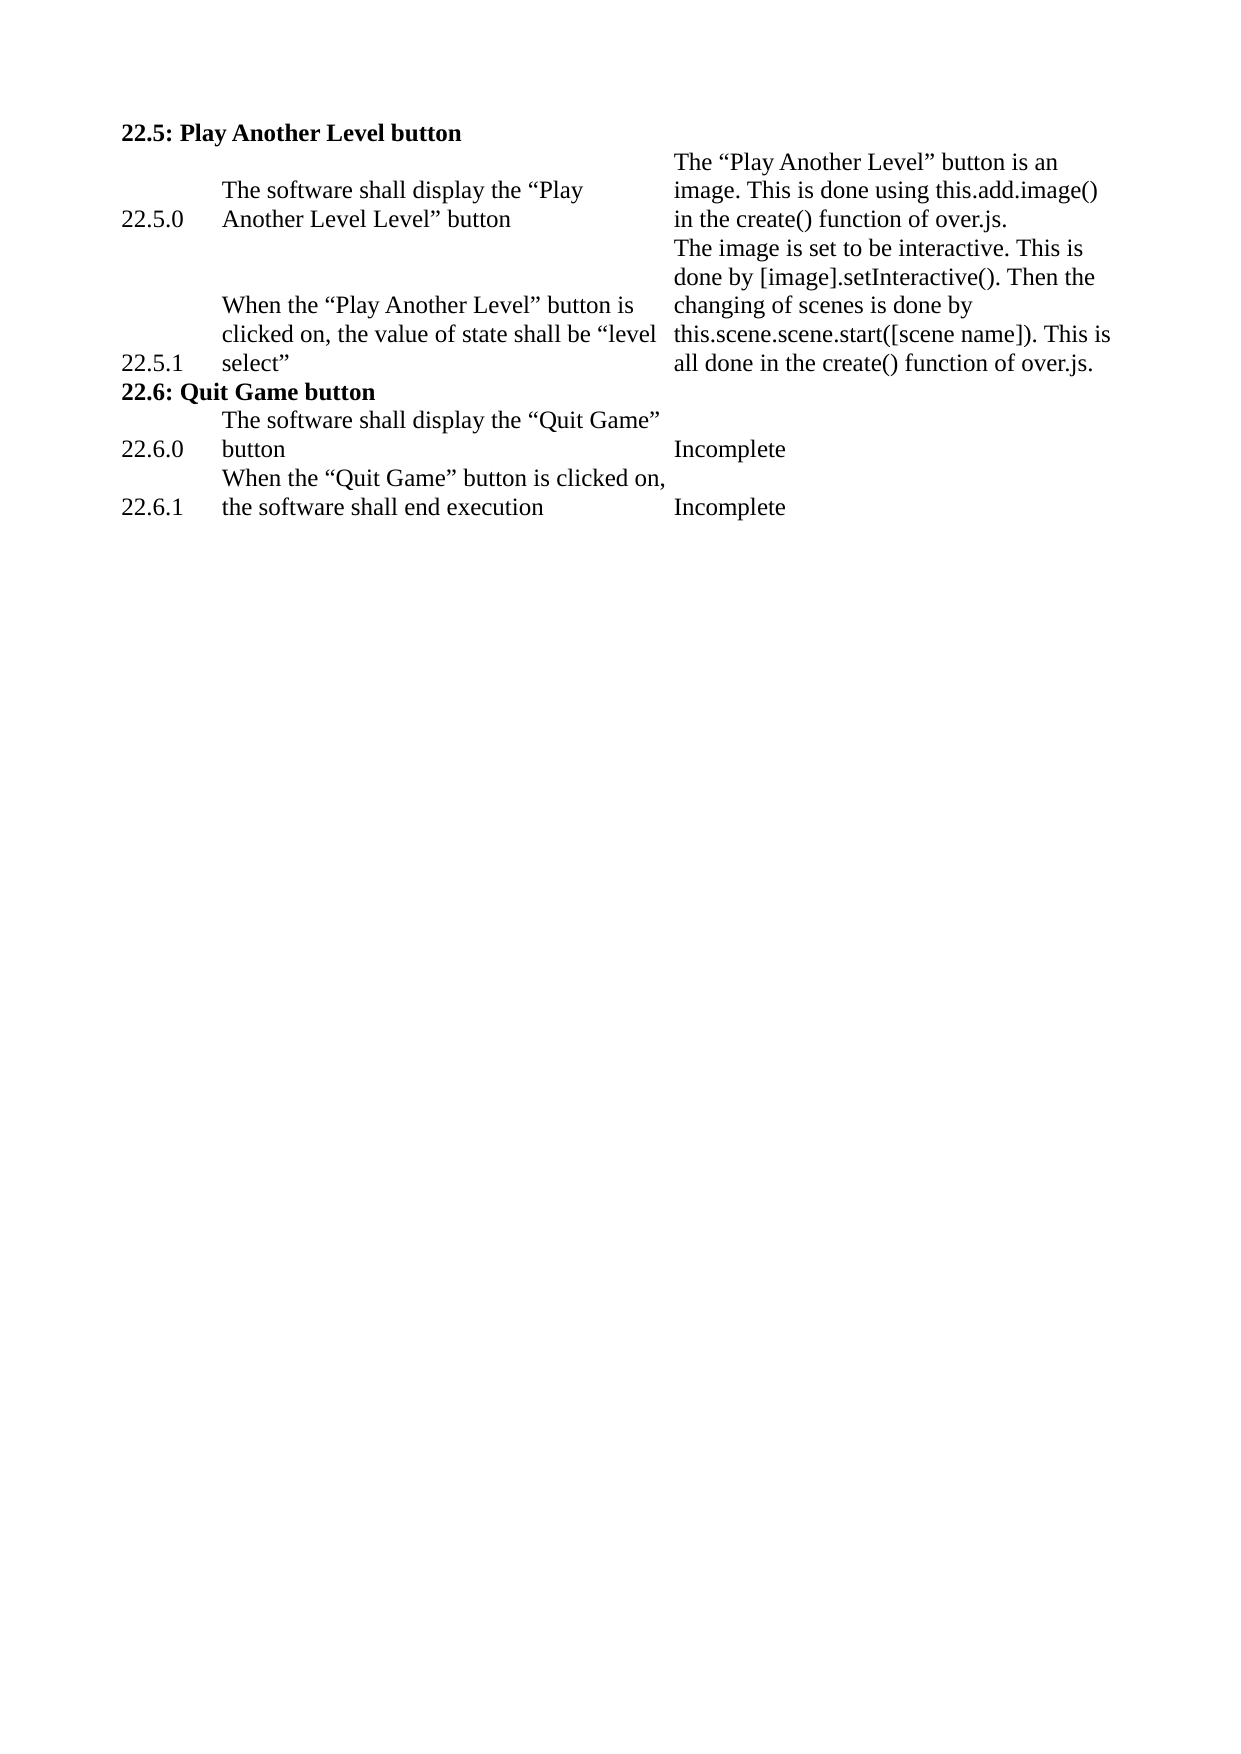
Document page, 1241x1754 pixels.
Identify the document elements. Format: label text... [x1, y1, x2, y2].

table_cell When the “Quit Game” button is clicked on, the software shall end execution [219, 463, 670, 521]
table_cell Incomplete [670, 406, 1122, 463]
table_cell 22.6.1 [118, 463, 218, 521]
table_cell The “Play Another Level” button is an image. This is done using this.add.image() in the create() function of over.js. [670, 147, 1122, 233]
table_cell 22.5.0 [118, 147, 218, 233]
table_cell 22.6.0 [118, 406, 218, 463]
table_cell When the “Play Another Level” button is clicked on, the value of state shall be “level select” [219, 233, 670, 377]
table_cell The software shall display the “Play Another Level Level” button [219, 147, 670, 233]
table_cell The image is set to be interactive. This is done by [image].setInteractive(). Then the changing of scenes is done by this.scene.scene.start([scene name]). This is all done in the create() function of over.js. [670, 233, 1122, 377]
table_cell 22.6: Quit Game button [118, 377, 1122, 406]
table_cell Incomplete [670, 463, 1122, 521]
table_cell The software shall display the “Quit Game” button [219, 406, 670, 463]
table_cell 22.5.1 [118, 233, 218, 377]
table_cell 22.5: Play Another Level button [118, 118, 1122, 147]
